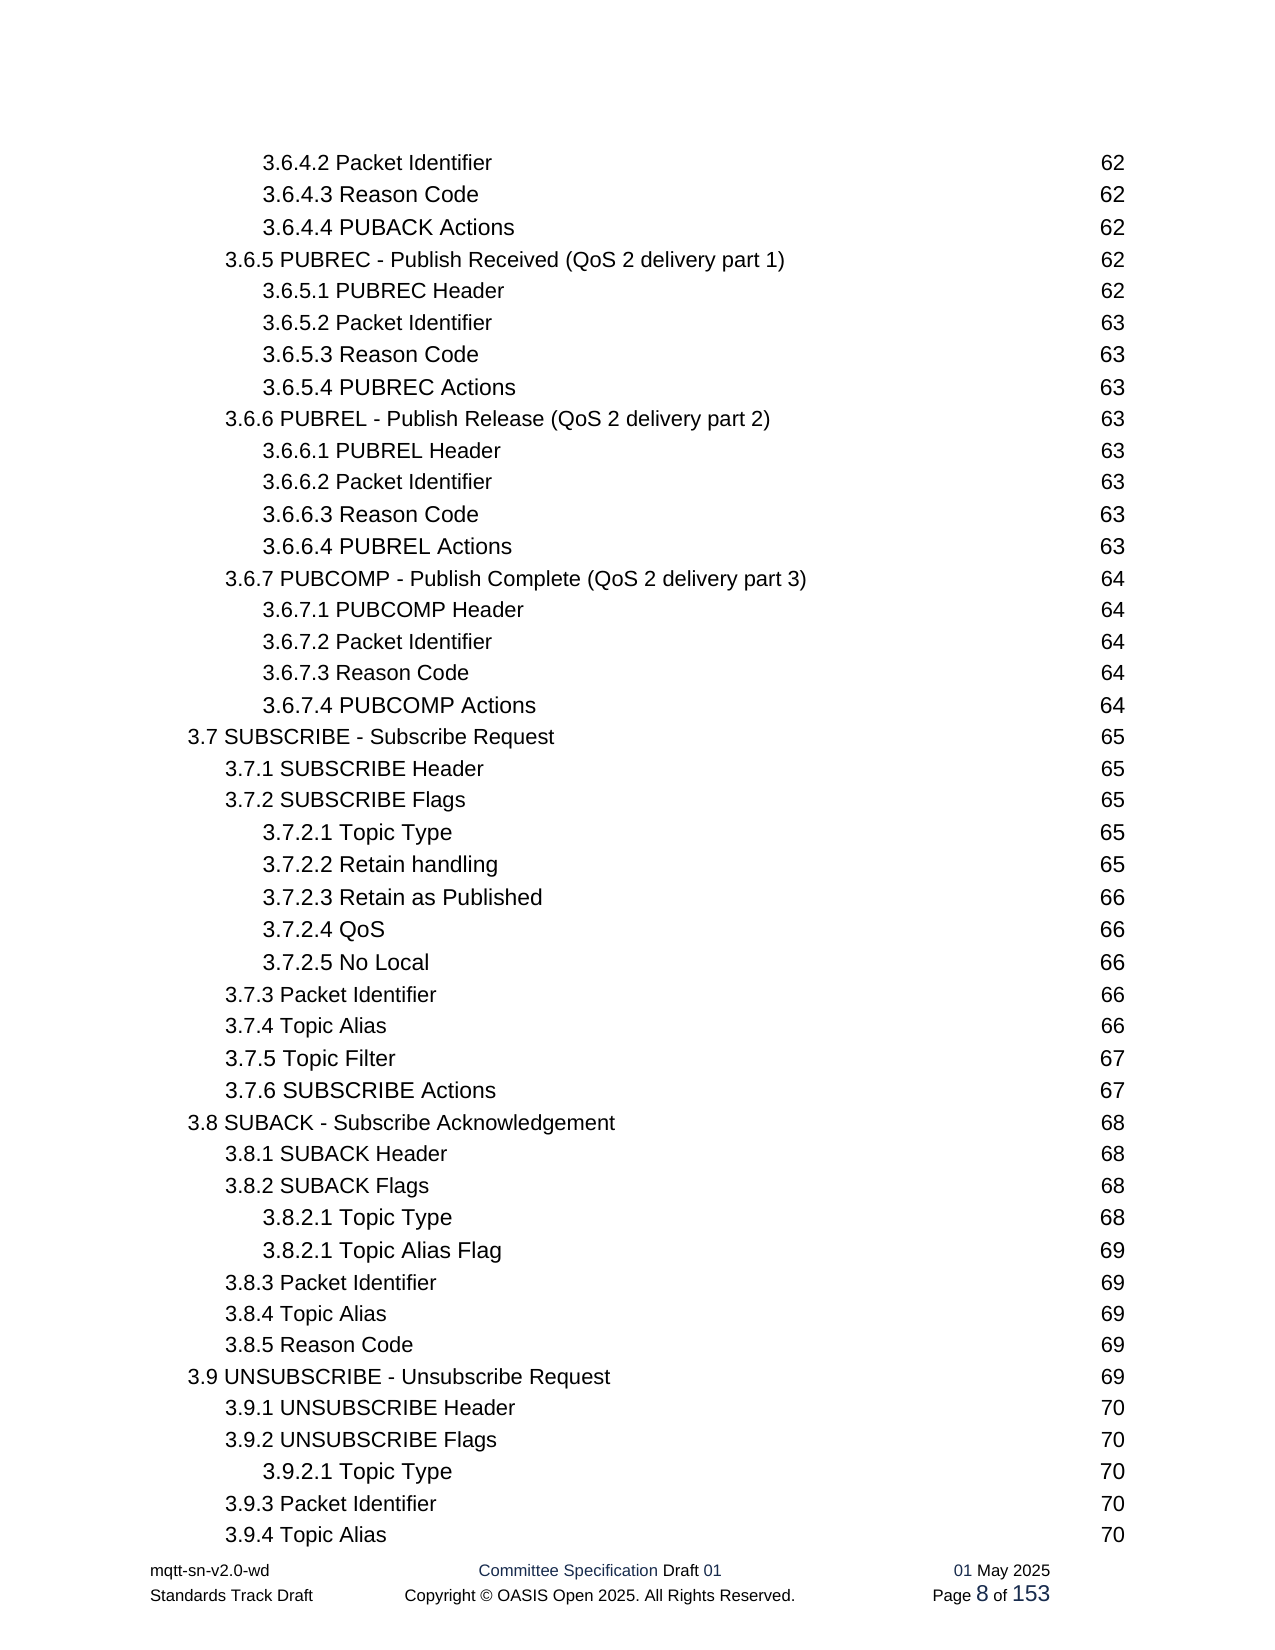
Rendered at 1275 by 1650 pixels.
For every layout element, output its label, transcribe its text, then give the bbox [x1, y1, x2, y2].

text 3.6.5.4 PUBREC Actions 63 [262, 374, 1125, 400]
text 3.7.6 SUBSCRIBE Actions 67 [225, 1077, 1125, 1103]
text 3.7 SUBSCRIBE - Subscribe Request 65 [187, 724, 1125, 749]
text 3.9 UNSUBSCRIBE - Unsubscribe Request 69 [187, 1364, 1125, 1389]
text 3.7.1 SUBSCRIBE Header 65 [225, 756, 1125, 781]
text 3.9.2.1 Topic Type 70 [262, 1458, 1125, 1484]
text 3.6.7.3 Reason Code 64 [262, 660, 1125, 685]
text 3.7.2.2 Retain handling 65 [262, 851, 1125, 878]
text 3.7.2.5 No Local 66 [262, 949, 1125, 975]
text 3.6.7.1 PUBCOMP Header 64 [262, 597, 1125, 622]
text 3.9.2 UNSUBSCRIBE Flags 70 [225, 1427, 1125, 1452]
text 3.6.6.3 Reason Code 63 [262, 501, 1125, 527]
text 3.6.5.3 Reason Code 63 [262, 341, 1125, 367]
text 3.9.4 Topic Alias 70 [225, 1522, 1125, 1547]
text 3.6.6.4 PUBREL Actions 63 [262, 533, 1125, 559]
text 3.7.2.4 QoS 66 [262, 916, 1125, 943]
text 3.6.4.4 PUBACK Actions 62 [262, 214, 1125, 240]
text 3.7.2.3 Retain as Published 66 [262, 884, 1125, 910]
text 3.8.3 Packet Identifier 69 [225, 1269, 1125, 1294]
text 3.6.6 PUBREL - Publish Release (QoS 2 delivery part 2) 63 [225, 406, 1125, 431]
text 3.6.6.2 Packet Identifier 63 [262, 469, 1125, 494]
text 3.8.5 Reason Code 69 [225, 1332, 1125, 1357]
text 3.6.7.4 PUBCOMP Actions 64 [262, 692, 1125, 718]
text 3.6.7 PUBCOMP - Publish Complete (QoS 2 delivery part 3) 64 [225, 566, 1125, 591]
text 3.6.4.3 Reason Code 62 [262, 181, 1125, 208]
text 3.9.3 Packet Identifier 70 [225, 1491, 1125, 1516]
text 3.8.2.1 Topic Alias Flag 69 [262, 1237, 1125, 1263]
text 3.7.3 Packet Identifier 66 [225, 982, 1125, 1007]
text 3.7.4 Topic Alias 66 [225, 1013, 1125, 1038]
text 3.8.1 SUBACK Header 68 [225, 1141, 1125, 1166]
text 3.7.2.1 Topic Type 65 [262, 819, 1125, 845]
text 3.8.2 SUBACK Flags 68 [225, 1173, 1125, 1198]
text 3.8 SUBACK - Subscribe Acknowledgement 68 [187, 1110, 1125, 1135]
text 3.6.5.2 Packet Identifier 63 [262, 309, 1125, 335]
text 3.8.4 Topic Alias 69 [225, 1301, 1125, 1326]
text 3.7.2 SUBSCRIBE Flags 65 [225, 787, 1125, 812]
text 3.6.5 PUBREC - Publish Received (QoS 2 delivery part 1) 62 [225, 247, 1125, 272]
text 3.9.1 UNSUBSCRIBE Header 70 [225, 1395, 1125, 1420]
text 3.6.6.1 PUBREL Header 63 [262, 438, 1125, 463]
text 3.6.7.2 Packet Identifier 64 [262, 629, 1125, 654]
text 3.6.5.1 PUBREC Header 62 [262, 278, 1125, 303]
text 3.8.2.1 Topic Type 68 [262, 1204, 1125, 1231]
text 3.7.5 Topic Filter 67 [225, 1044, 1125, 1071]
text 3.6.4.2 Packet Identifier 62 [262, 150, 1125, 175]
